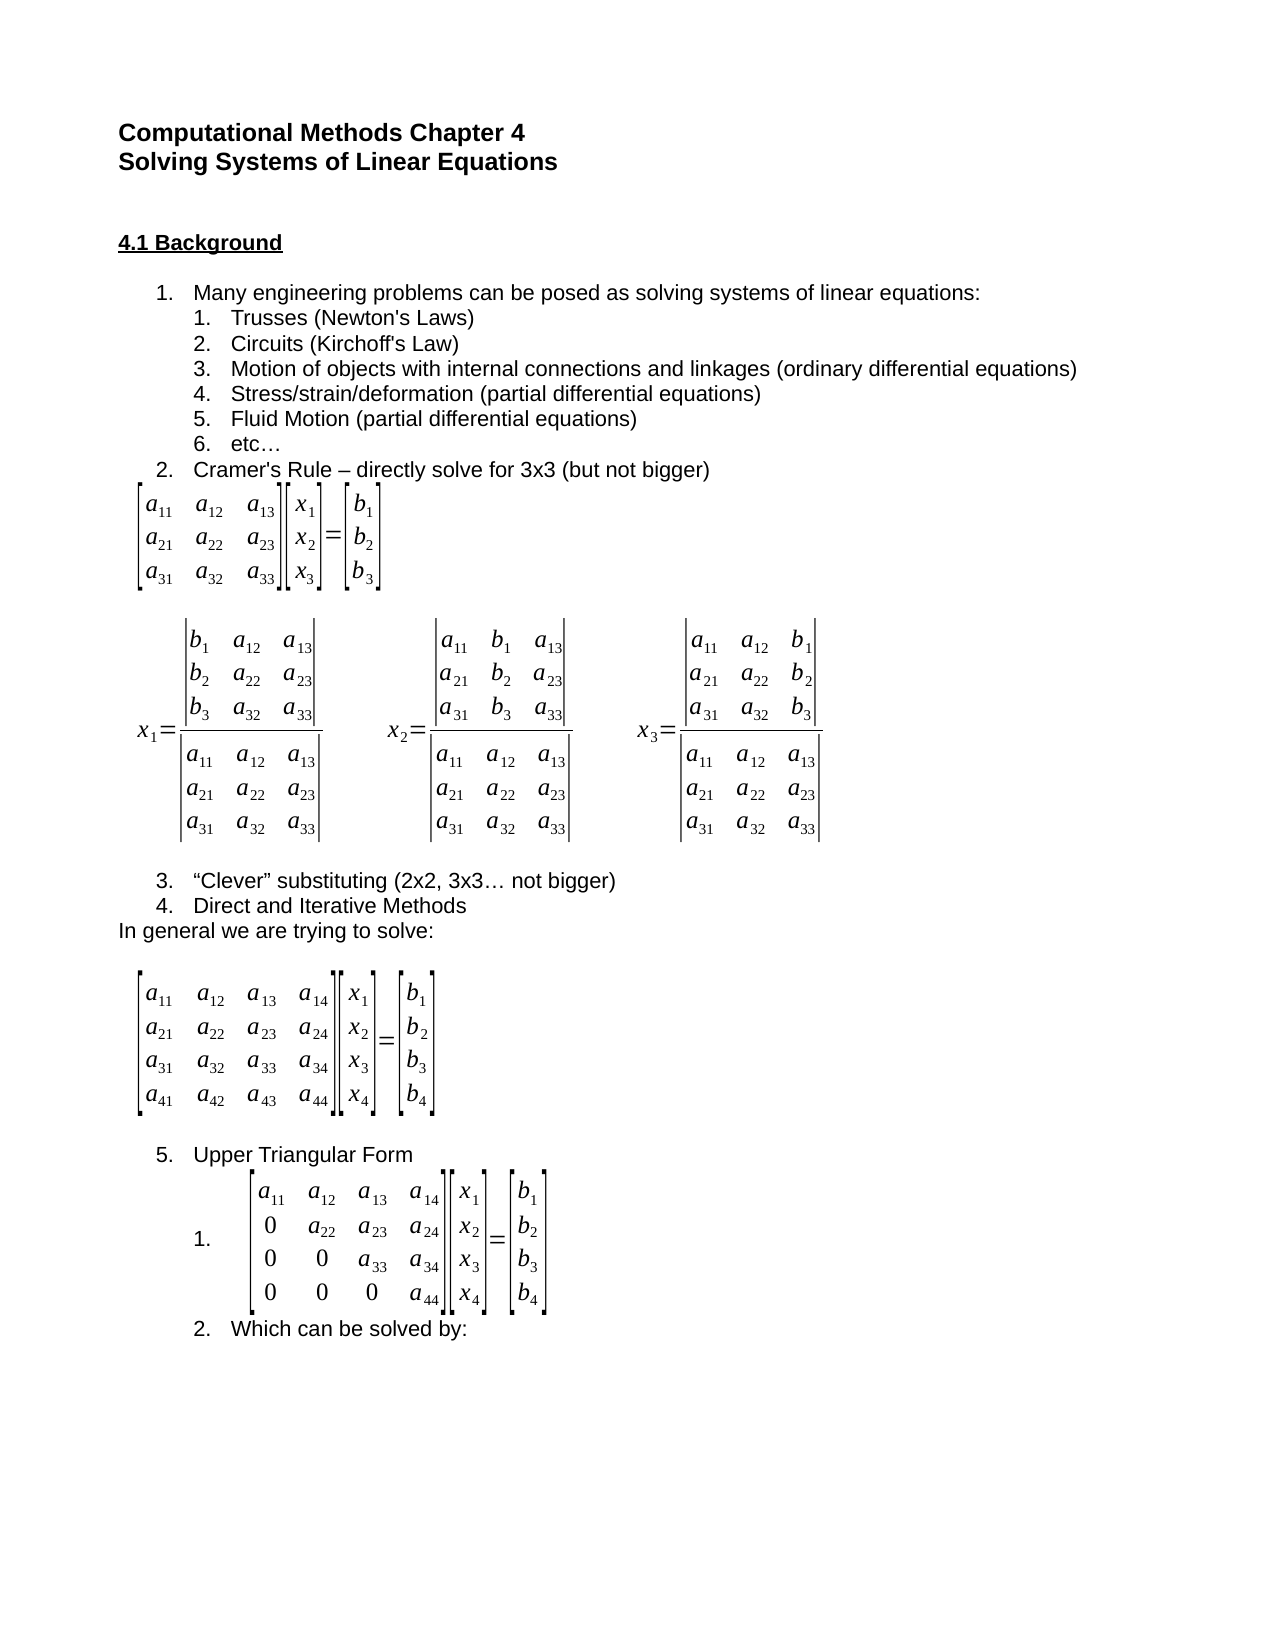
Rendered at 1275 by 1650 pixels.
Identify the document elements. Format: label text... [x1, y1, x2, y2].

list Cramer's Rule – directly solve for 3x3 (but not bigger) [156, 456, 1157, 482]
list “Clever” substituting (2x2, 3x3… not bigger) [156, 868, 1157, 893]
list Many engineering problems can be posed as solving systems of linear equations: [156, 280, 1157, 305]
text 4.1 Background [118, 229, 1157, 255]
list Trusses (Newton's Laws) [193, 305, 1157, 330]
list Upper Triangular Form [156, 1142, 1157, 1167]
text Solving Systems of Linear Equations [118, 147, 1157, 176]
list Circuits (Kirchoff's Law) [193, 330, 1157, 356]
list Motion of objects with internal connections and linkages (ordinary differential equations) [193, 356, 1157, 381]
list etc… [193, 431, 1157, 456]
list Direct and Iterative Methods [156, 893, 1157, 918]
list Stress/strain/deformation (partial differential equations) [193, 381, 1157, 406]
list Fluid Motion (partial differential equations) [193, 406, 1157, 431]
list Which can be solved by: [193, 1316, 1157, 1341]
text Computational Methods Chapter 4 [118, 118, 1157, 147]
text In general we are trying to solve: [118, 918, 1157, 944]
